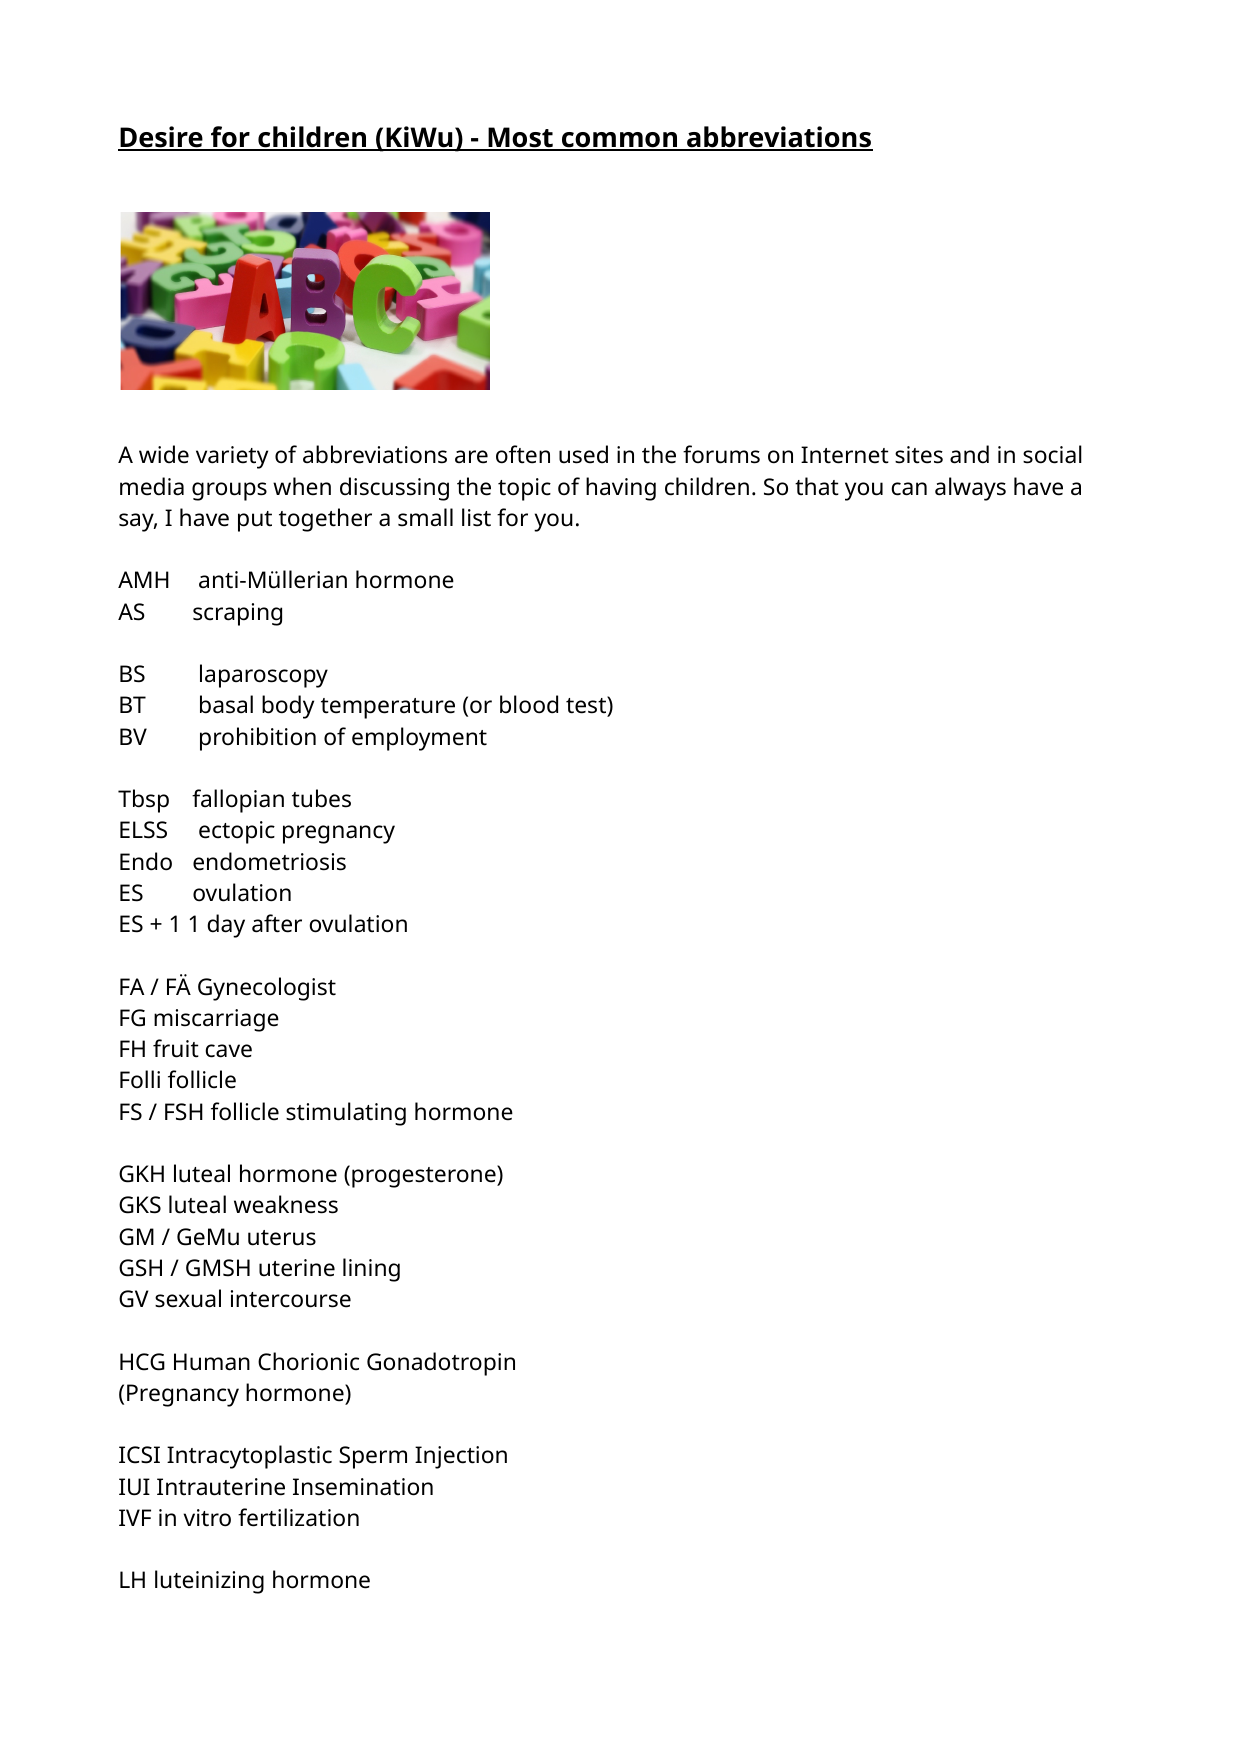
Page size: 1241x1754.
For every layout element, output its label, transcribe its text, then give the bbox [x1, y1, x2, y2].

text BT basal body temperature (or blood test) [118, 689, 1122, 721]
text FS / FSH follicle stimulating hormone [118, 1096, 1122, 1127]
text FH fruit cave [118, 1033, 1122, 1064]
text Endo endometriosis [118, 846, 1122, 877]
text ICSI Intracytoplastic Sperm Injection [118, 1439, 1122, 1471]
text GKS luteal weakness [118, 1189, 1122, 1221]
text IVF in vitro fertilization [118, 1502, 1122, 1533]
text GM / GeMu uterus [118, 1221, 1122, 1252]
text BS laparoscopy [118, 658, 1122, 689]
text LH luteinizing hormone [118, 1564, 1122, 1596]
text Tbsp fallopian tubes [118, 783, 1122, 814]
text IUI Intrauterine Insemination [118, 1471, 1122, 1502]
text FG miscarriage [118, 1002, 1122, 1033]
text Folli follicle [118, 1064, 1122, 1096]
text AMH anti-Müllerian hormone [118, 564, 1122, 596]
text AS scraping [118, 596, 1122, 627]
text GSH / GMSH uterine lining [118, 1252, 1122, 1283]
text HCG Human Chorionic Gonadotropin [118, 1346, 1122, 1377]
text GV sexual intercourse [118, 1283, 1122, 1314]
text BV prohibition of employment [118, 721, 1122, 752]
text A wide variety of abbreviations are often used in the forums on Internet sites and in social media groups when discussing the topic of having children. So that you can always have a say, I have put together a small list for you. [118, 439, 1122, 533]
text ES ovulation [118, 877, 1122, 908]
text ELSS ectopic pregnancy [118, 814, 1122, 846]
text Desire for children (KiWu) - Most common abbreviations [118, 118, 1122, 192]
text ES + 1 1 day after ovulation [118, 908, 1122, 939]
text FA / FÄ Gynecologist [118, 971, 1122, 1002]
text GKH luteal hormone (progesterone) [118, 1158, 1122, 1189]
text (Pregnancy hormone) [118, 1377, 1122, 1408]
